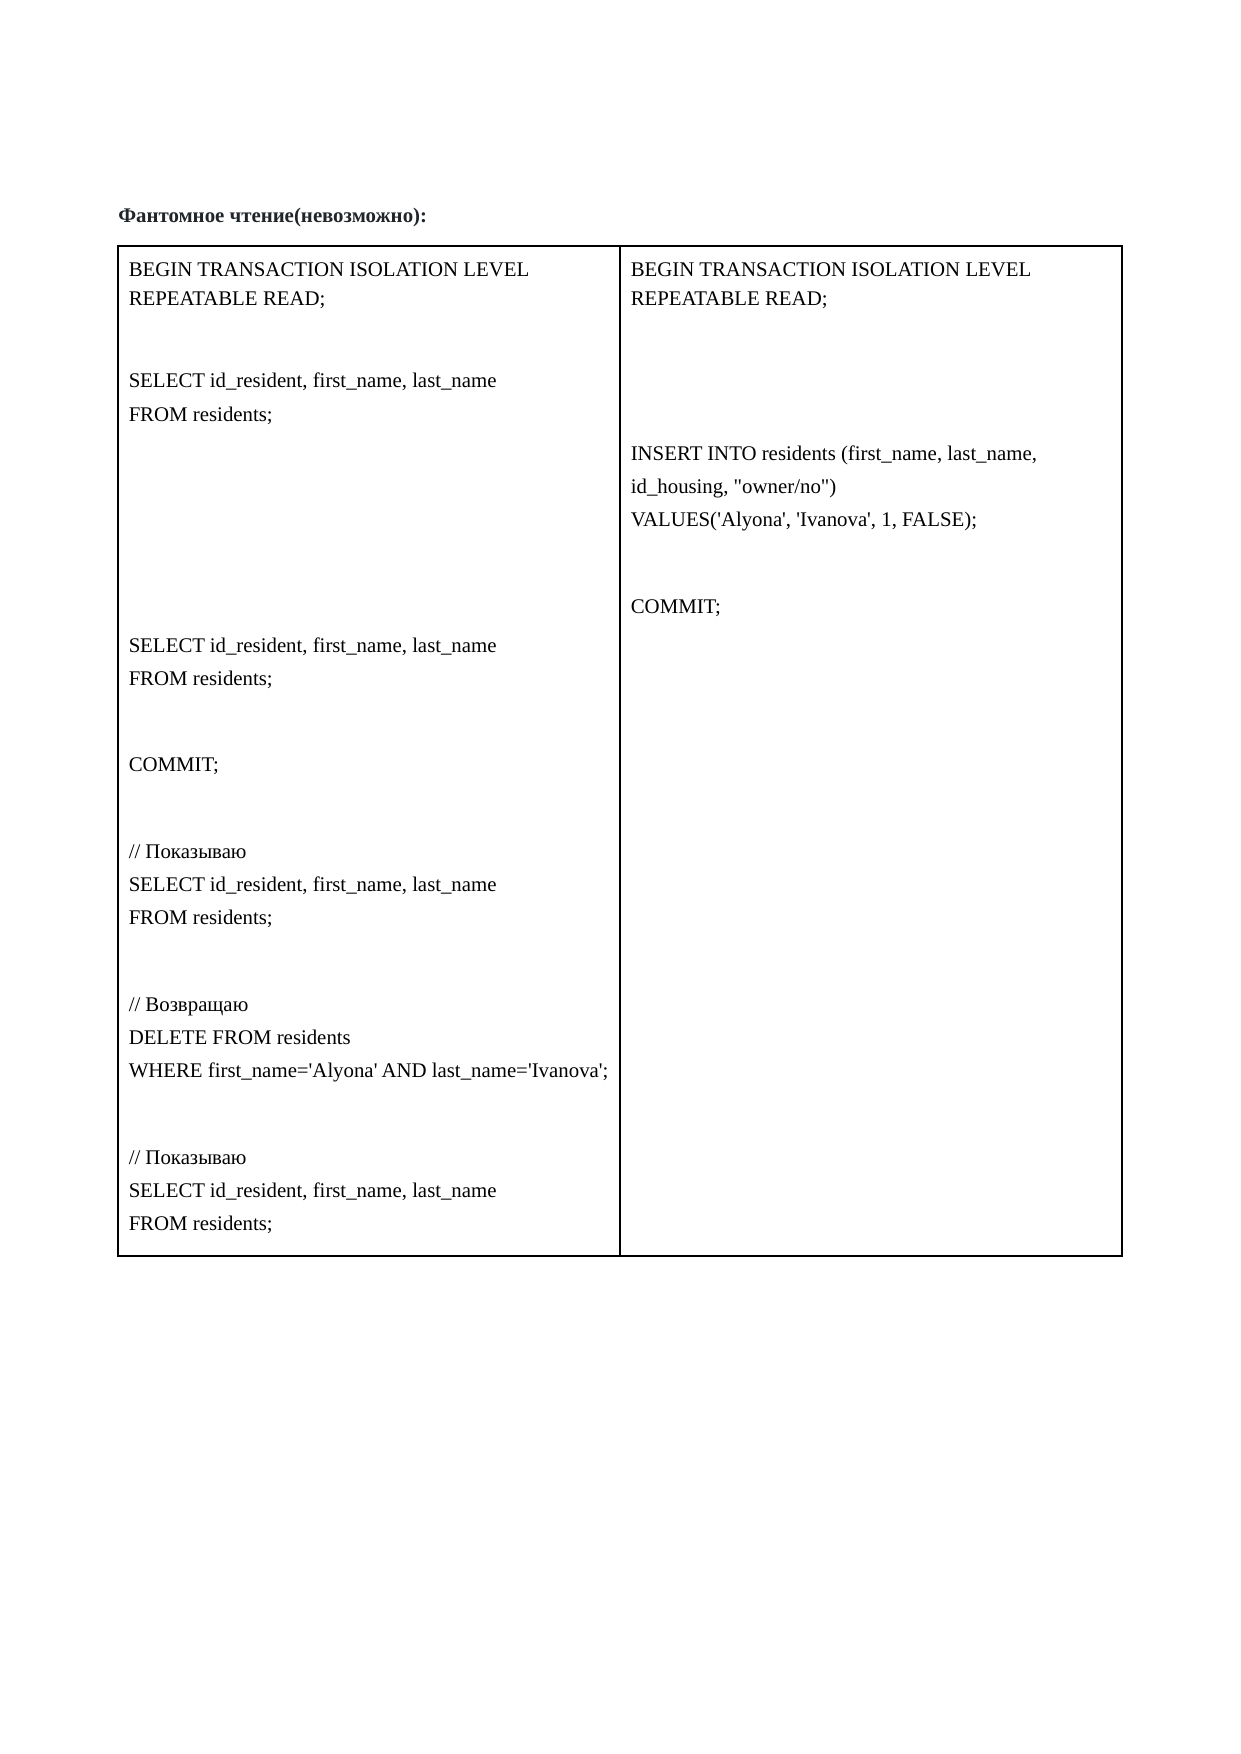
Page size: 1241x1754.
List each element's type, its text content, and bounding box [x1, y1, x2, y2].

table_header BEGIN TRANSACTION ISOLATION LEVEL REPEATABLE READ; INSERT INTO residents (first_name, last_name, id_housing, "owner/no") VALUES('Alyona', 'Ivanova', 1, FALSE); COMMIT; [621, 247, 1121, 1255]
table_header BEGIN TRANSACTION ISOLATION LEVEL REPEATABLE READ; SELECT id_resident, first_name, last_name FROM residents; SELECT id_resident, first_name, last_name FROM residents; COMMIT; // Показываю SELECT id_resident, first_name, last_name FROM residents; // Возвращаю DELETE FROM residents WHERE first_name='Alyona' AND last_name='Ivanova'; // Показываю SELECT id_resident, first_name, last_name FROM residents; [119, 247, 619, 1255]
text Фантомное чтение(невозможно): [118, 202, 1122, 227]
